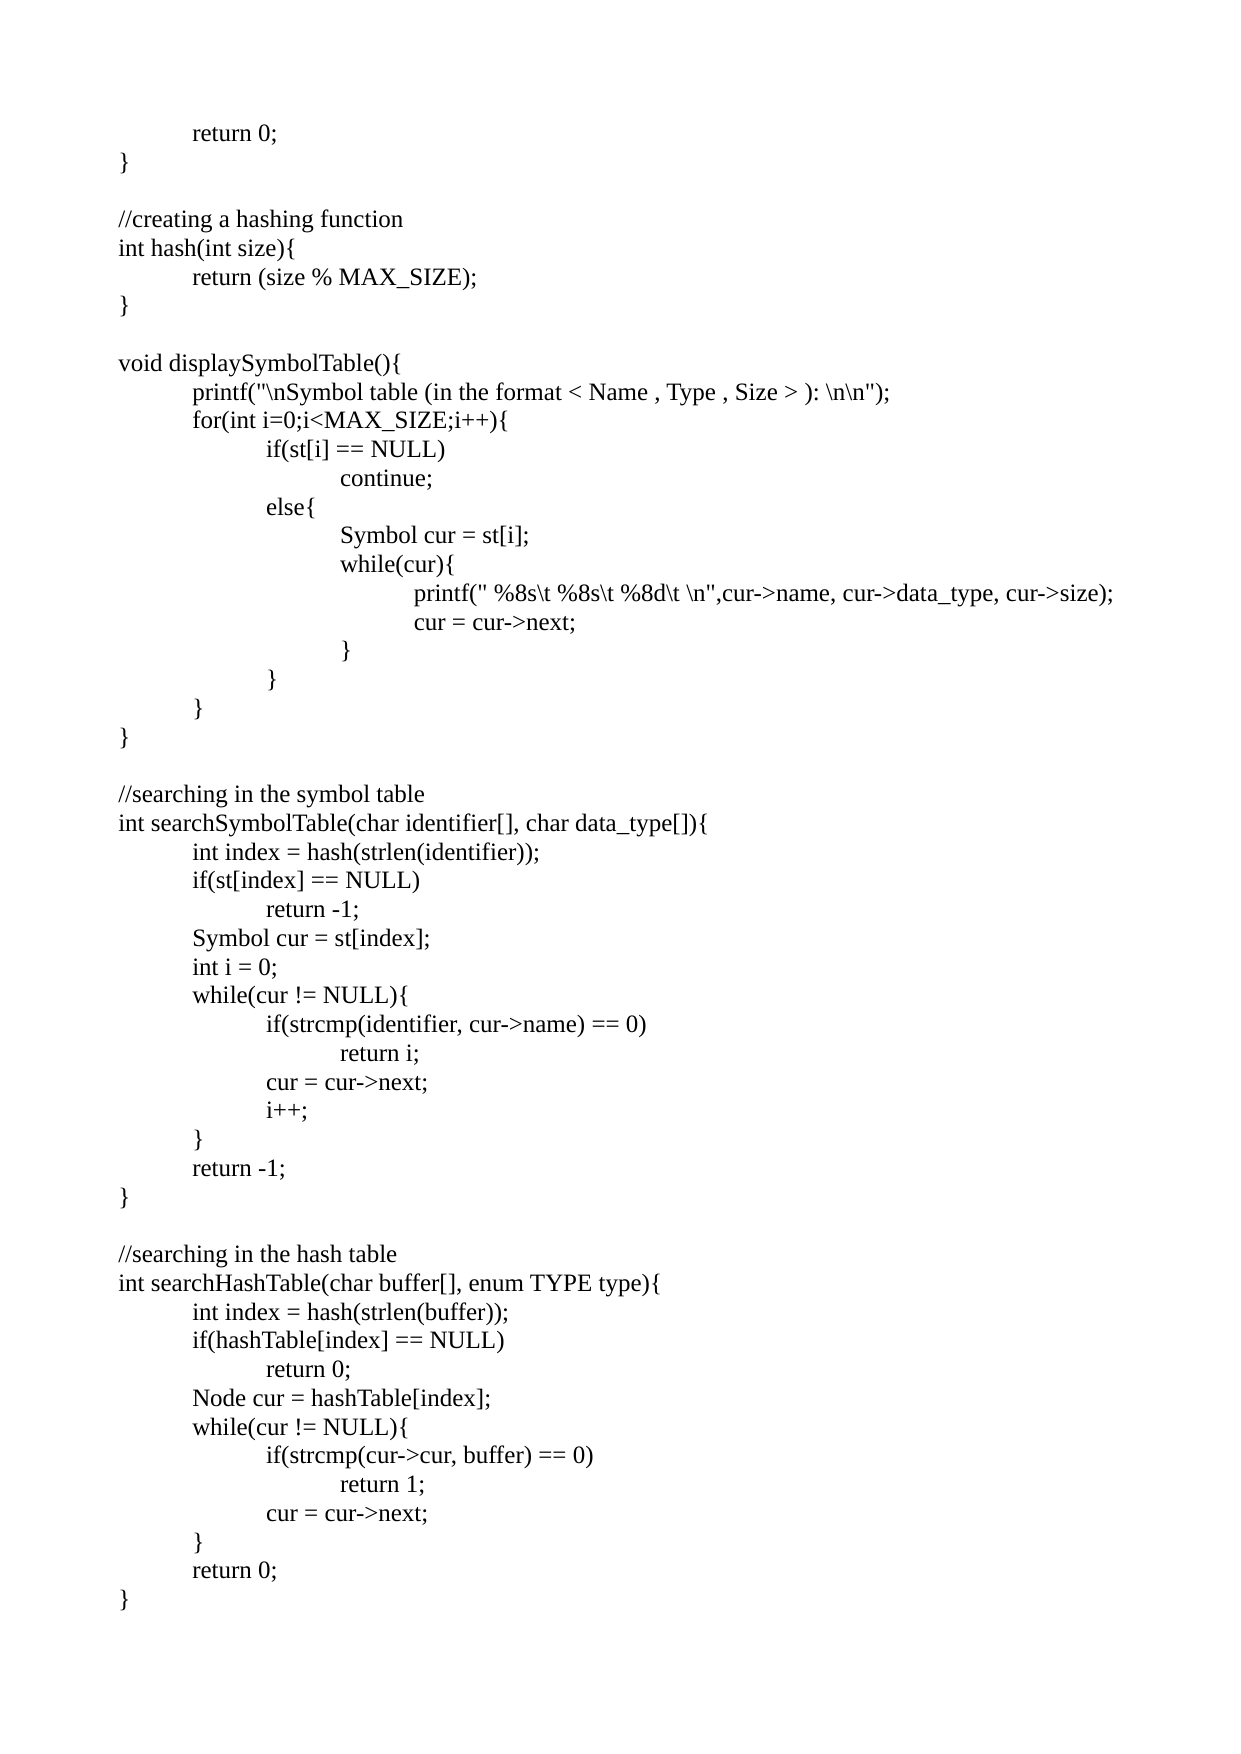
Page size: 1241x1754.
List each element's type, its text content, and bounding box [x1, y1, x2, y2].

text } [118, 147, 1122, 176]
text int searchSymbolTable(char identifier[], char data_type[]){ [118, 808, 1122, 837]
text return 1; [118, 1469, 1122, 1498]
text printf(" %8s\t %8s\t %8d\t \n",cur->name, cur->data_type, cur->size); [118, 578, 1122, 607]
text } [118, 664, 1122, 693]
text return 0; [118, 1556, 1122, 1584]
text while(cur != NULL){ [118, 981, 1122, 1009]
text return i; [118, 1038, 1122, 1067]
text if(st[index] == NULL) [118, 866, 1122, 894]
text printf("\nSymbol table (in the format < Name , Type , Size > ): \n\n"); [118, 377, 1122, 406]
text } [118, 1527, 1122, 1556]
text } [118, 722, 1122, 751]
text cur = cur->next; [118, 1498, 1122, 1527]
text } [118, 693, 1122, 722]
text Node cur = hashTable[index]; [118, 1383, 1122, 1412]
text for(int i=0;i<MAX_SIZE;i++){ [118, 406, 1122, 434]
text int i = 0; [118, 952, 1122, 981]
text Symbol cur = st[i]; [118, 521, 1122, 549]
text if(hashTable[index] == NULL) [118, 1326, 1122, 1354]
text } [118, 1584, 1122, 1613]
text return -1; [118, 1153, 1122, 1182]
text void displaySymbolTable(){ [118, 348, 1122, 377]
text return (size % MAX_SIZE); [118, 262, 1122, 291]
text i++; [118, 1096, 1122, 1124]
text return 0; [118, 1354, 1122, 1383]
text cur = cur->next; [118, 607, 1122, 636]
text int hash(int size){ [118, 233, 1122, 262]
text else{ [118, 492, 1122, 521]
text if(strcmp(identifier, cur->name) == 0) [118, 1009, 1122, 1038]
text if(st[i] == NULL) [118, 434, 1122, 463]
text } [118, 1182, 1122, 1211]
text return -1; [118, 894, 1122, 923]
text //creating a hashing function [118, 204, 1122, 233]
text } [118, 291, 1122, 319]
text while(cur){ [118, 549, 1122, 578]
text //searching in the hash table [118, 1239, 1122, 1268]
text Symbol cur = st[index]; [118, 923, 1122, 952]
text } [118, 636, 1122, 664]
text while(cur != NULL){ [118, 1412, 1122, 1441]
text continue; [118, 463, 1122, 492]
text } [118, 1124, 1122, 1153]
text int index = hash(strlen(identifier)); [118, 837, 1122, 866]
text return 0; [118, 118, 1122, 147]
text cur = cur->next; [118, 1067, 1122, 1096]
text if(strcmp(cur->cur, buffer) == 0) [118, 1441, 1122, 1469]
text //searching in the symbol table [118, 779, 1122, 808]
text int searchHashTable(char buffer[], enum TYPE type){ [118, 1268, 1122, 1297]
text int index = hash(strlen(buffer)); [118, 1297, 1122, 1326]
